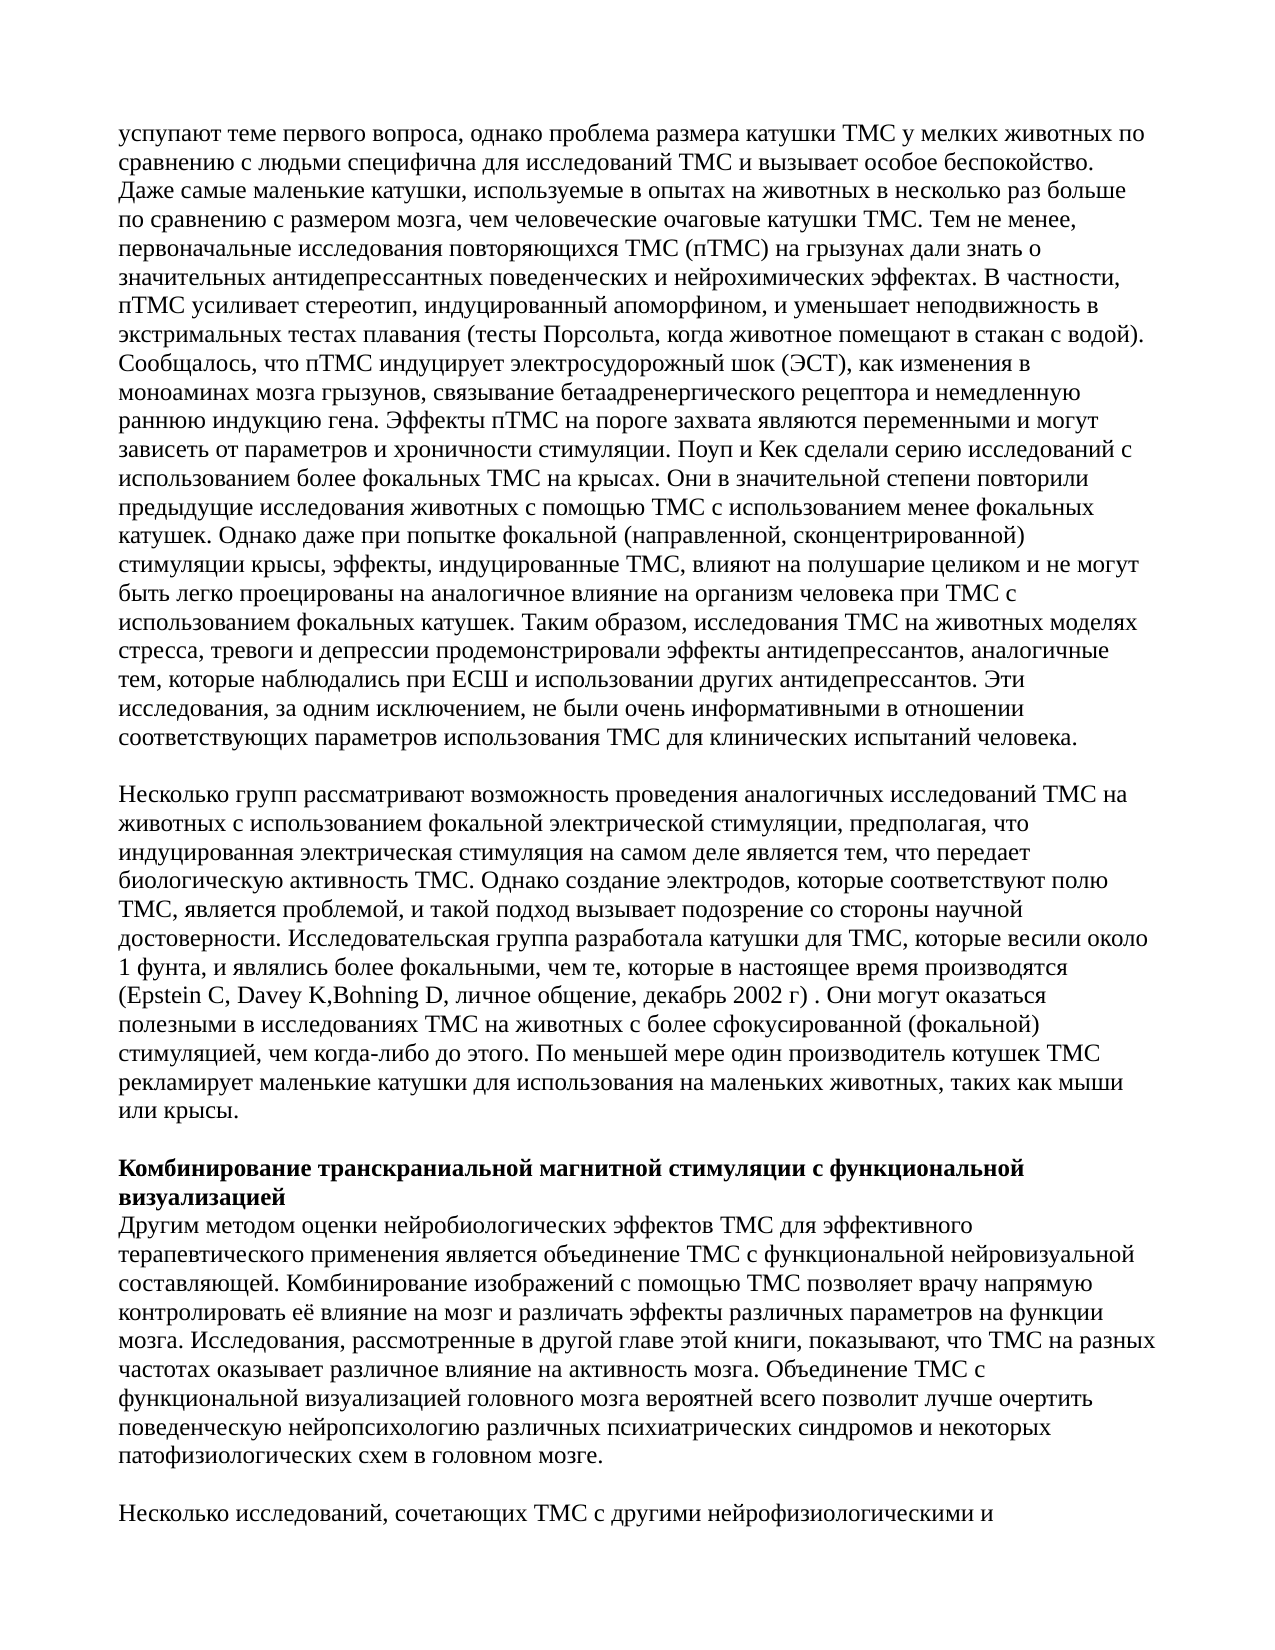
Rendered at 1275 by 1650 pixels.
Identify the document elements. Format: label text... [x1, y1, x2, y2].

text Комбинирование транскраниальной магнитной стимуляции с функциональной визуализацией [118, 1153, 1157, 1211]
text Несколько исследований, сочетающих ТМС с другими нейрофизиологическими и [118, 1498, 1157, 1527]
text успупают теме первого вопроса, однако проблема размера катушки ТМС у мелких животных по сравнению с людьми специфична для исследований ТМС и вызывает особое беспокойство. Даже самые маленькие катушки, используемые в опытах на животных в несколько раз больше по сравнению с размером мозга, чем человеческие очаговые катушки ТМС. Тем не менее, первоначальные исследования повторяющихся ТМС (пТМС) на грызунах дали знать о значительных антидепрессантных поведенческих и нейрохимических эффектах. В частности, пТМС усиливает стереотип, индуцированный апоморфином, и уменьшает неподвижность в экстримальных тестах плавания (тесты Порсольта, когда животное помещают в стакан с водой). Сообщалось, что пТМС индуцирует электросудорожный шок (ЭСТ), как изменения в моноаминах мозга грызунов, связывание бетаадренергического рецептора и немедленную раннюю индукцию гена. Эффекты пТМС на пороге захвата являются переменными и могут зависеть от параметров и хроничности стимуляции. Поуп и Кек сделали серию исследований с использованием более фокальных ТМС на крысах. Они в значительной степени повторили предыдущие исследования животных с помощью ТМС с использованием менее фокальных катушек. Однако даже при попытке фокальной (направленной, сконцентрированной) стимуляции крысы, эффекты, индуцированные ТМС, влияют на полушарие целиком и не могут быть легко проецированы на аналогичное влияние на организм человека при ТМС с использованием фокальных катушек. Таким образом, исследования ТМС на животных моделях стресса, тревоги и депрессии продемонстрировали эффекты антидепрессантов, аналогичные тем, которые наблюдались при ЕСШ и использовании других антидепрессантов. Эти исследования, за одним исключением, не были очень информативными в отношении соответствующих параметров использования ТМС для клинических испытаний человека. [118, 118, 1157, 751]
text Несколько групп рассматривают возможность проведения аналогичных исследований ТМС на животных с использованием фокальной электрической стимуляции, предполагая, что индуцированная электрическая стимуляция на самом деле является тем, что передает биологическую активность ТМС. Однако создание электродов, которые соответствуют полю ТМС, является проблемой, и такой подход вызывает подозрение со стороны научной достоверности. Исследовательская группа разработала катушки для ТМС, которые весили около 1 фунта, и являлись более фокальными, чем те, которые в настоящее время производятся (Epstein C, Davey K,Bohning D, личное общение, декабрь 2002 г) . Они могут оказаться полезными в исследованиях ТМС на животных с более сфокусированной (фокальной) стимуляцией, чем когда-либо до этого. По меньшей мере один производитель котушек ТМС рекламирует маленькие катушки для использования на маленьких животных, таких как мыши или крысы. [118, 779, 1157, 1124]
text Другим методом оценки нейробиологических эффектов ТМС для эффективного терапевтического применения является объединение ТМС с функциональной нейровизуальной составляющей. Комбинирование изображений с помощью ТМС позволяет врачу напрямую контролировать её влияние на мозг и различать эффекты различных параметров на функции мозга. Исследования, рассмотренные в другой главе этой книги, показывают, что ТМС на разных частотах оказывает различное влияние на активность мозга. Объединение ТМС с функциональной визуализацией головного мозга вероятней всего позволит лучше очертить поведенческую нейропсихологию различных психиатрических синдромов и некоторых патофизиологических схем в головном мозге. [118, 1211, 1157, 1469]
